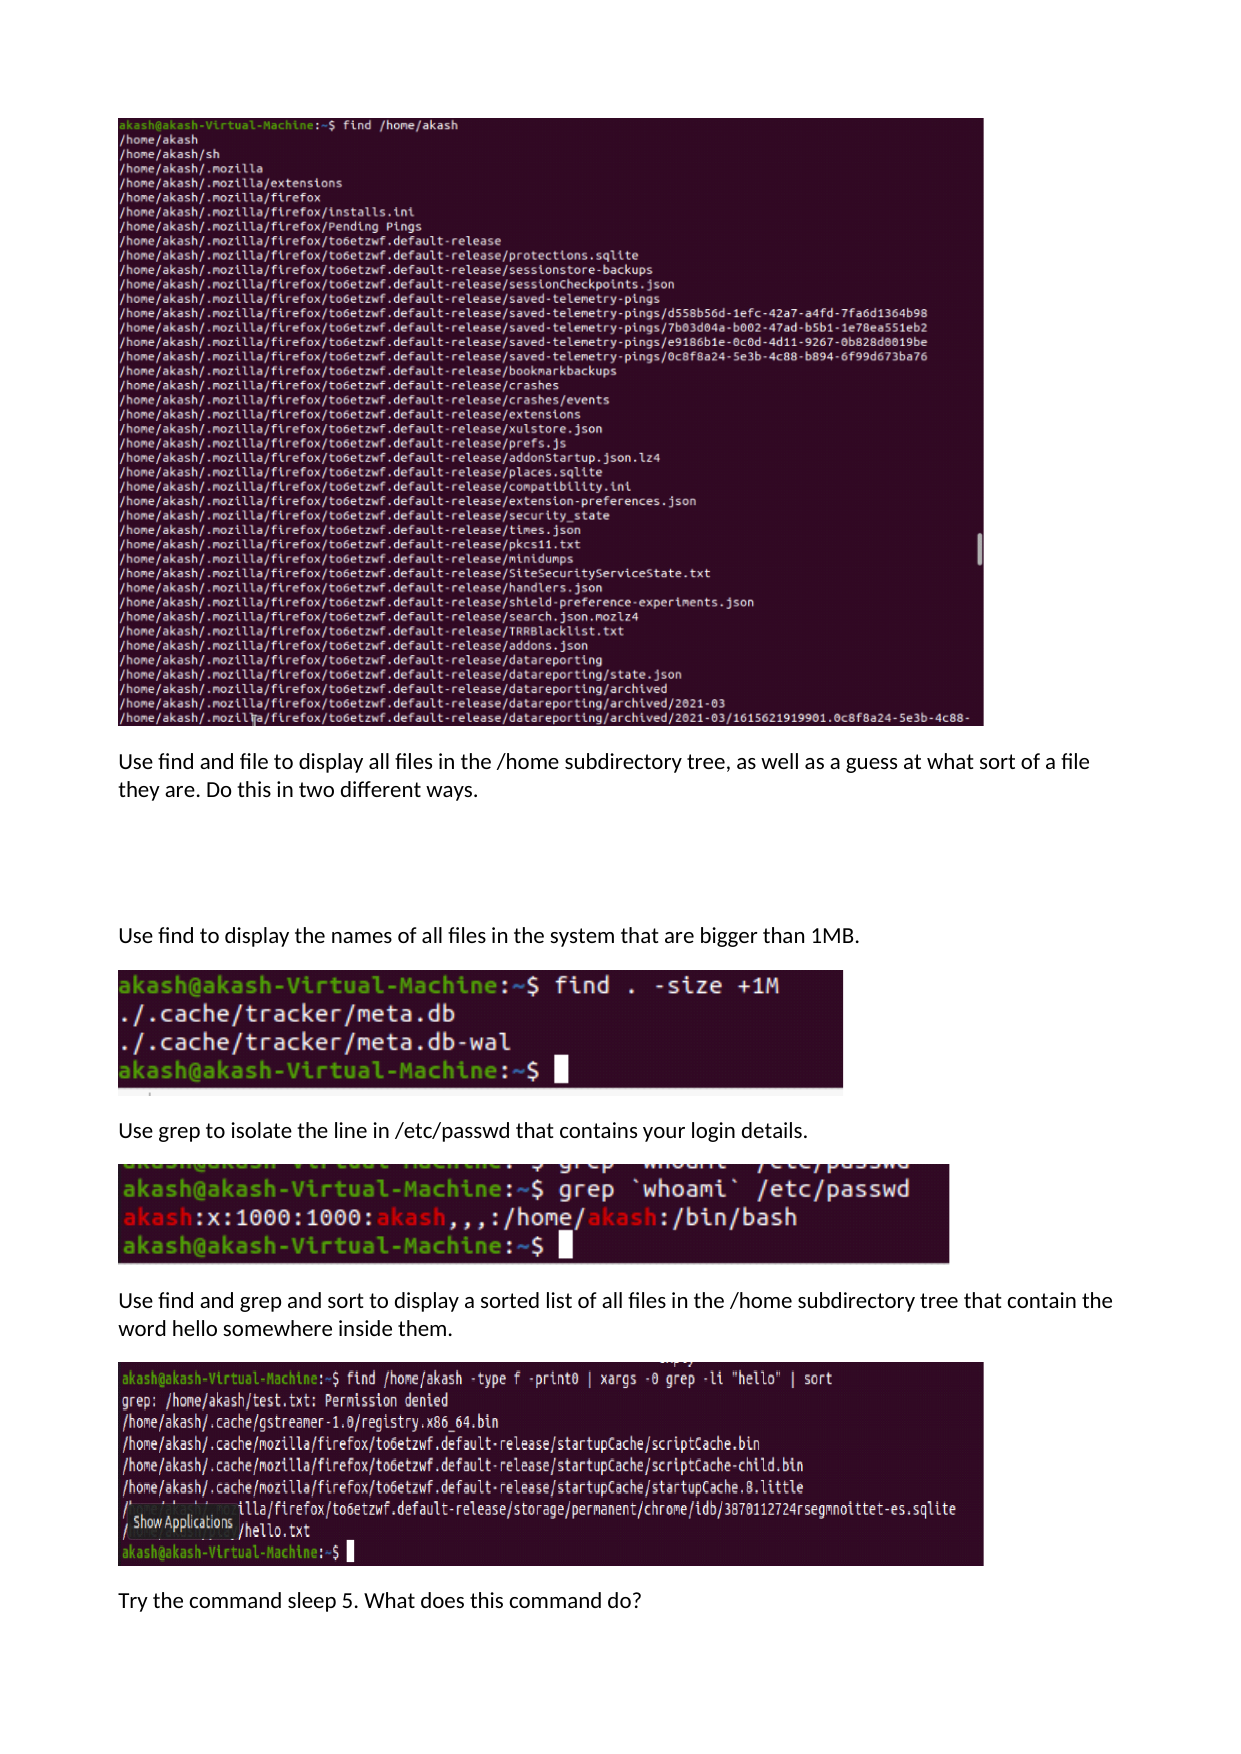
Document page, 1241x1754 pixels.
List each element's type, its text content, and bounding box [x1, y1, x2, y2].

text Try the command sleep 5. What does this command do? [118, 1587, 1122, 1614]
text Use find to display the names of all files in the system that are bigger than 1MB. [118, 921, 1122, 949]
text Use find and file to display all files in the /home subdirectory tree, as well as a guess at what sort of a file they are. Do this in two different ways. [118, 747, 1122, 803]
text Use find and grep and sort to display a sorted list of all files in the /home subdirectory tree that contain the word hello somewhere inside them. [118, 1286, 1122, 1342]
text Use grep to isolate the line in /etc/passwd that contains your login details. [118, 1116, 1122, 1144]
